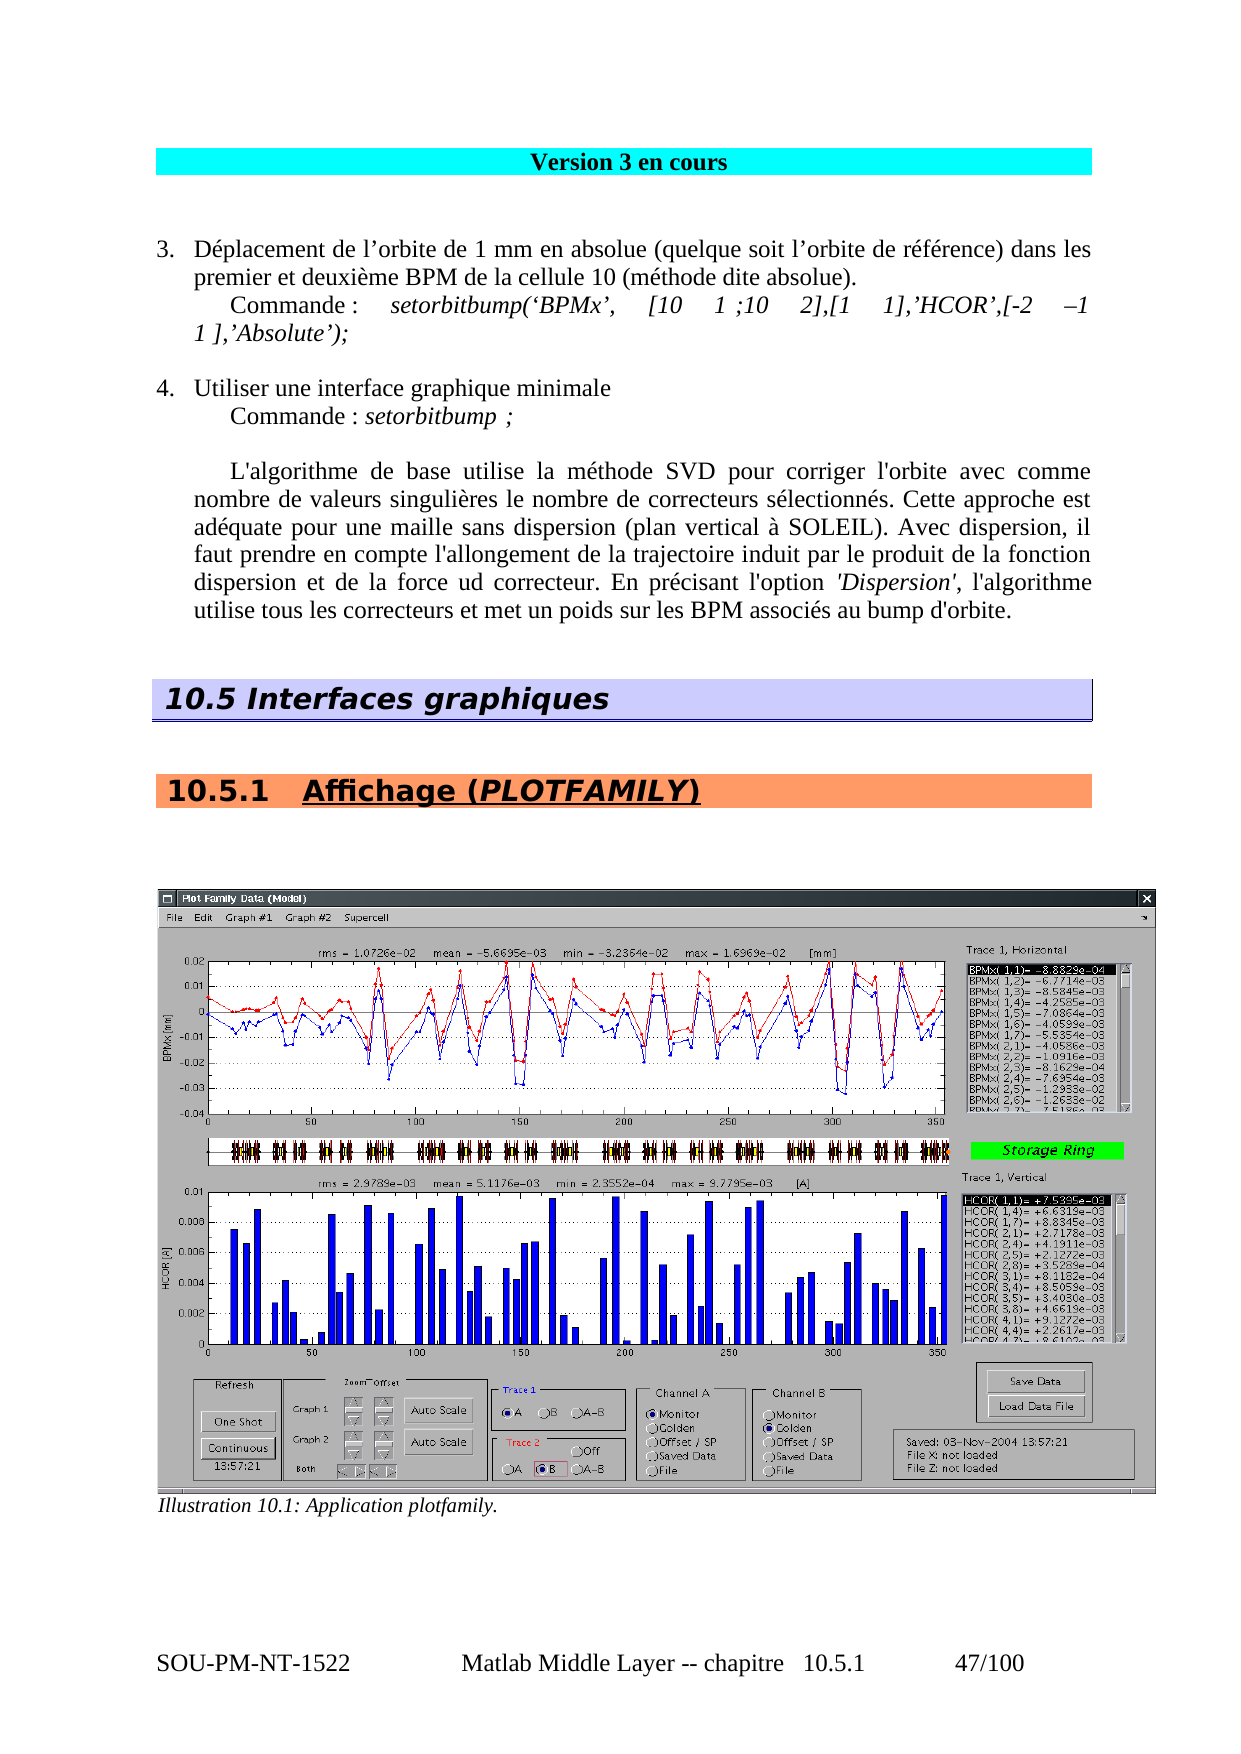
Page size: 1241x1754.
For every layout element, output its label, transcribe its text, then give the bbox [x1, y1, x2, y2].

text Commande : setorbitbump(‘BPMx’, [10 1 ;10 2],[1 1],’HCOR’,[-2 –1 1 ],’Absolute’); [194, 291, 1092, 346]
text Commande : setorbitbump ; [194, 402, 1092, 429]
subtitle Affichage (plotfamily) [156, 774, 1092, 808]
list Utiliser une interface graphique minimale [156, 374, 1092, 402]
text L'algorithme de base utilise la méthode SVD pour corriger l'orbite avec comme nombre de valeurs singulières le nombre de correcteurs sélectionnés. Cette approche est adéquate pour une maille sans dispersion (plan vertical à SOLEIL). Avec dispersion, il faut prendre en compte l'allongement de la trajectoire induit par le produit de la fonction dispersion et de la force ud correcteur. En précisant l'option 'Dispersion', l'algorithme utilise tous les correcteurs et met un poids sur les BPM associés au bump d'orbite. [194, 457, 1092, 623]
subtitle Interfaces graphiques [152, 679, 1092, 719]
text Illustration 10.1: Application plotfamily. [158, 1494, 1156, 1516]
list Déplacement de l’orbite de 1 mm en absolue (quelque soit l’orbite de référence) dans les premier et deuxième BPM de la cellule 10 (méthode dite absolue). [156, 236, 1092, 291]
picture [157, 889, 1156, 1494]
